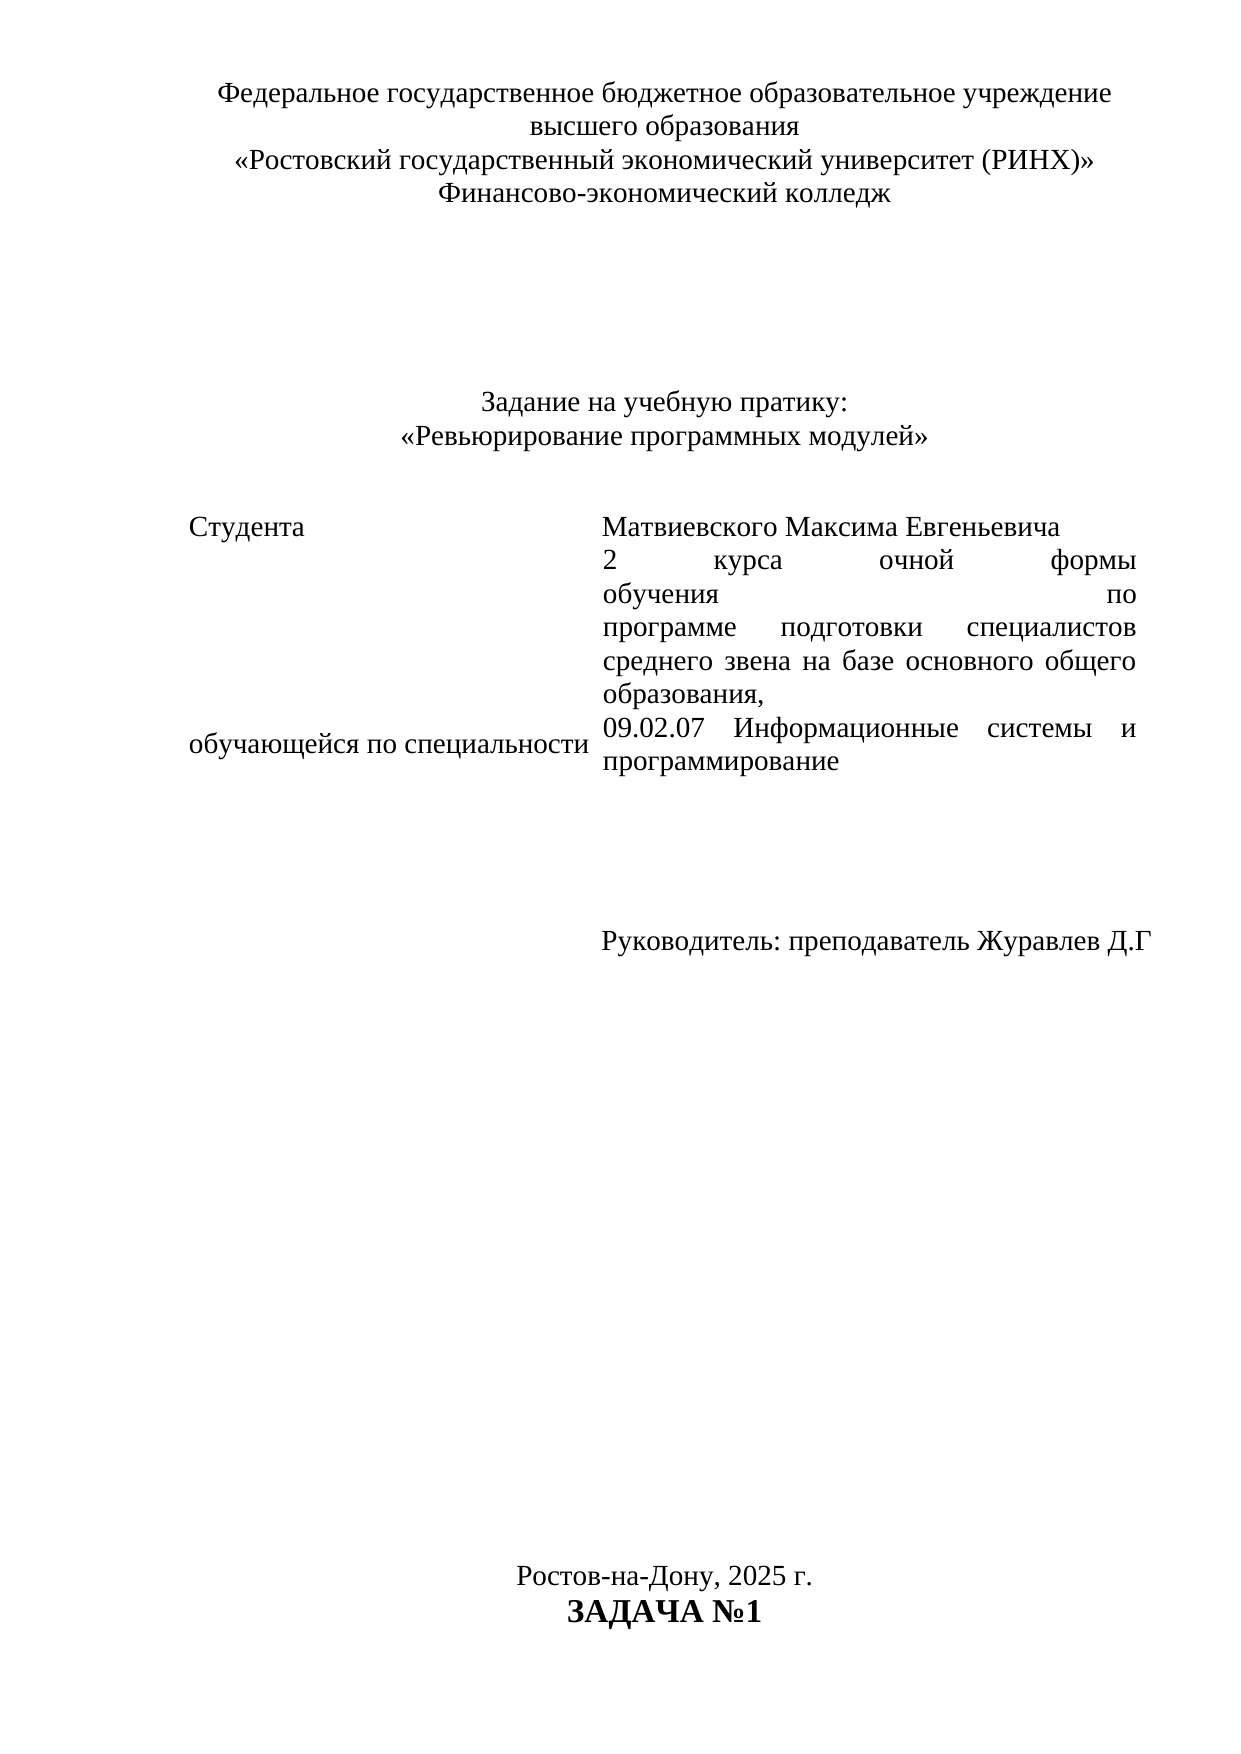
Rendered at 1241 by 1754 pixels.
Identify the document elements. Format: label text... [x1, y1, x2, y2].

table_header Студента [178, 509, 602, 542]
table_cell 2 курса очной формы обучения по программе подготовки специалистов среднего звена на базе основного общего образования, [602, 542, 1148, 710]
text ЗАДАЧА №1 [177, 1592, 1152, 1630]
table_cell [178, 542, 602, 710]
text «Ростовский государственный экономический университет (РИНХ)» [177, 142, 1152, 176]
table_header Матвиевского Максима Евгеньевича [602, 509, 1148, 542]
text Руководитель: преподаватель Журавлев Д.Г [177, 923, 1152, 957]
text «Ревьюрирование программных модулей» [177, 418, 1152, 451]
text Задание на учебную пратику: [177, 384, 1152, 418]
text Ростов-на-Дону, 2025 г. [177, 1558, 1152, 1592]
text высшего образования [177, 108, 1152, 142]
table_cell 09.02.07 Информационные системы и программирование [602, 710, 1148, 806]
text Федеральное государственное бюджетное образовательное учреждение [177, 75, 1152, 108]
text Финансово-экономический колледж [177, 176, 1152, 209]
table_cell обучающейся по специальности [178, 710, 602, 806]
